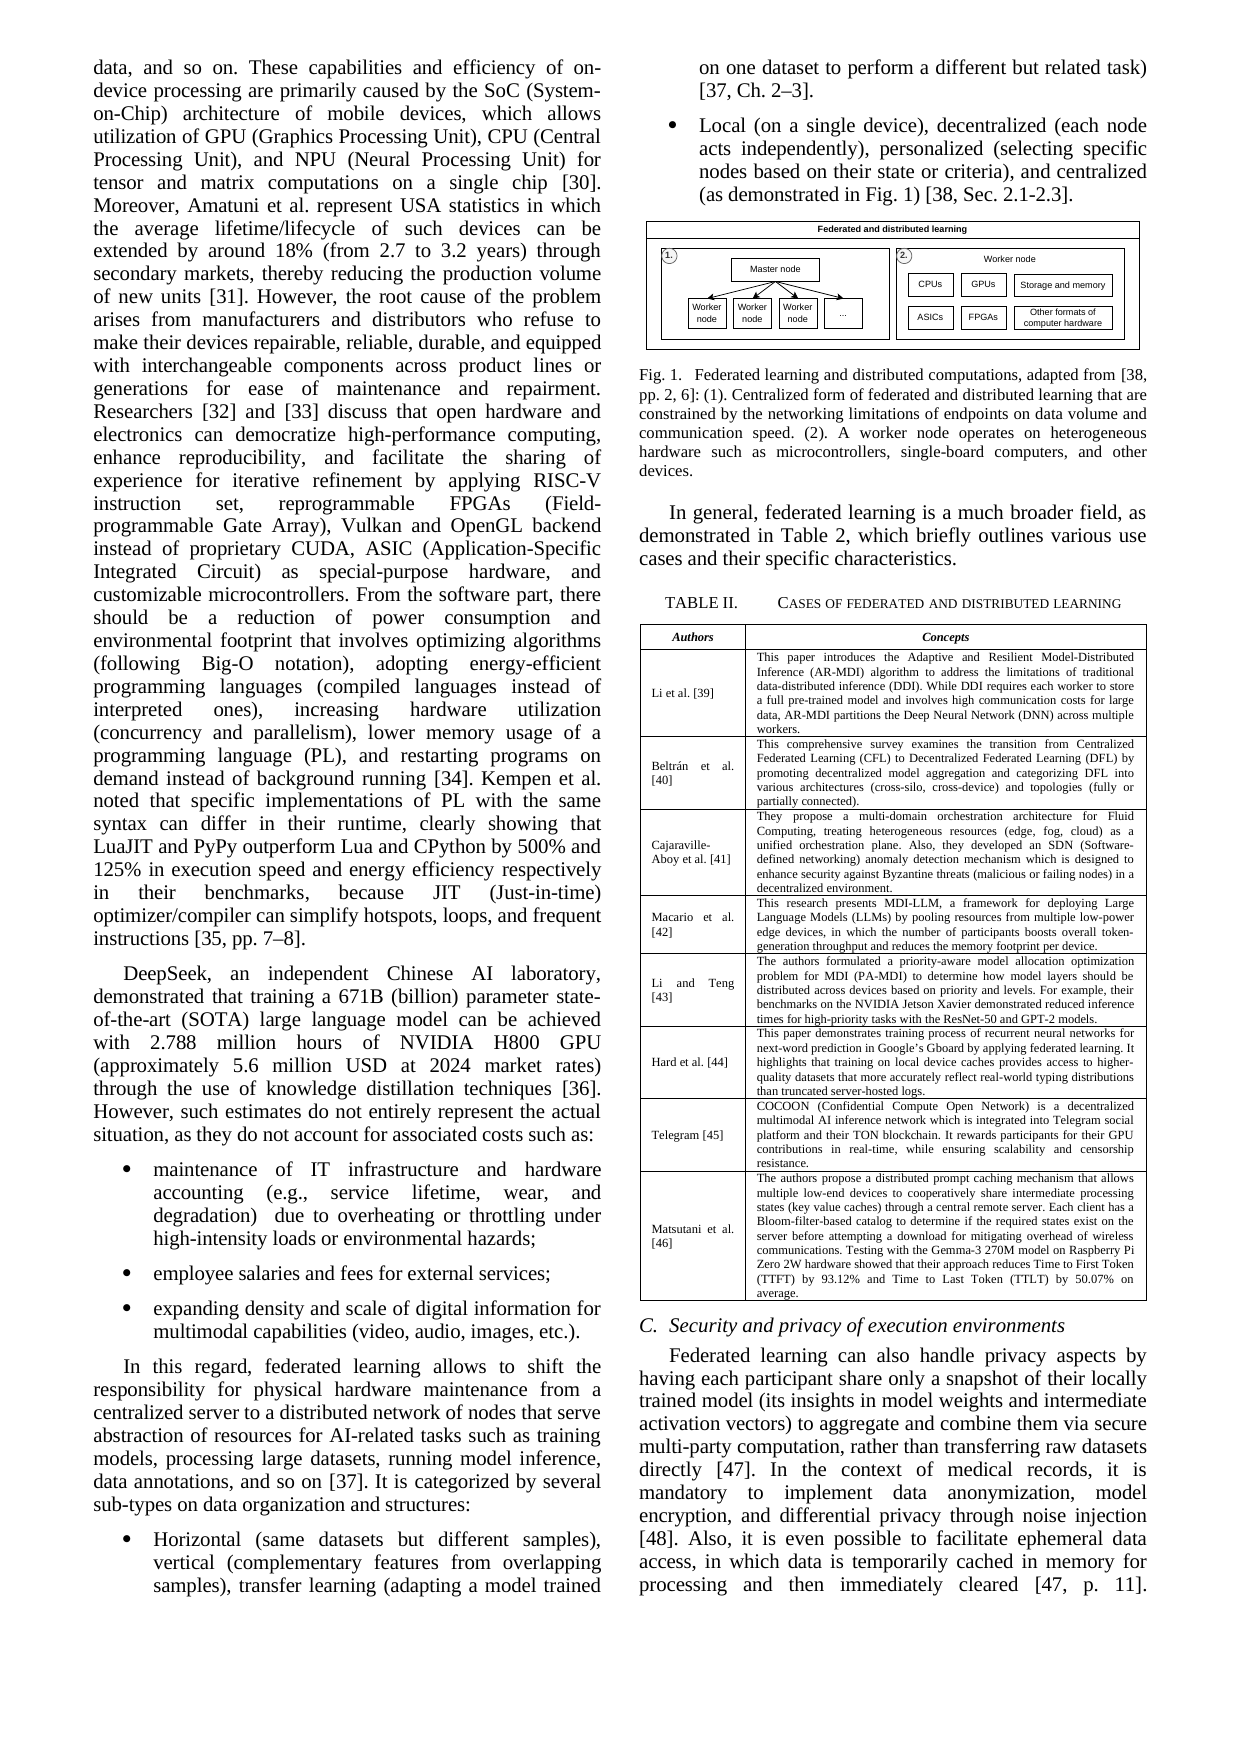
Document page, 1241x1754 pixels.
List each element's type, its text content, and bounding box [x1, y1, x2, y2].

table_cell Li and Teng [43] [641, 954, 745, 1026]
list maintenance of IT infrastructure and hardware accounting (e.g., service lifetime, wear, and degradation) due to overheating or throttling under high-intensity loads or environmental hazards; [123, 1158, 601, 1250]
table_cell Li et al. [39] [641, 650, 745, 736]
list employee salaries and fees for external services; [123, 1262, 601, 1285]
table_cell This paper introduces the Adaptive and Resilient Model-Distributed Inference (AR-MDI) algorithm to address the limitations of traditional data-distributed inference (DDI). While DDI requires each worker to store a full pre-trained model and involves high communication costs for large data, AR-MDI partitions the Deep Neural Network (DNN) across multiple workers. [746, 650, 1146, 736]
table_header Authors [641, 625, 745, 649]
text In this regard, federated learning allows to shift the responsibility for physical hardware maintenance from a centralized server to a distributed network of nodes that serve abstraction of resources for AI-related tasks such as training models, processing large datasets, running model inference, data annotations, and so on [37]. It is categorized by several sub-types on data organization and structures: [93, 1356, 601, 1516]
list expanding density and scale of digital information for multimodal capabilities (video, audio, images, etc.). [123, 1297, 601, 1343]
subtitle Security and privacy of execution environments [639, 1313, 1147, 1337]
list Horizontal (same datasets but different samples), vertical (complementary features from overlapping samples), transfer learning (adapting a model trained [123, 1528, 601, 1597]
table_cell This research presents MDI-LLM, a framework for deploying Large Language Models (LLMs) by pooling resources from multiple low-power edge devices, in which the number of participants boosts overall token-generation throughput and reduces the memory footprint per device. [746, 896, 1146, 953]
table_cell Telegram [45] [641, 1099, 745, 1171]
table_cell They propose a multi-domain orchestration architecture for Fluid Computing, treating heterogeneous resources (edge, fog, cloud) as a unified orchestration plane. Also, they developed an SDN (Software-defined networking) anomaly detection mechanism which is designed to enhance security against Byzantine threats (malicious or failing nodes) in a decentralized environment. [746, 810, 1146, 895]
table_cell Cajaraville-Aboy et al. [41] [641, 810, 745, 895]
text data, and so on. These capabilities and efficiency of on-device processing are primarily caused by the SoC (System-on-Chip) architecture of mobile devices, which allows utilization of GPU (Graphics Processing Unit), CPU (Central Processing Unit), and NPU (Neural Processing Unit) for tensor and matrix computations on a single chip [30]. Moreover, Amatuni et al. represent USA statistics in which the average lifetime/lifecycle of such devices can be extended by around 18% (from 2.7 to 3.2 years) through secondary markets, thereby reducing the production volume of new units [31]. However, the root cause of the problem arises from manufacturers and distributors who refuse to make their devices repairable, reliable, durable, and equipped with interchangeable components across product lines or generations for ease of maintenance and repairment. Researchers [32] and [33] discuss that open hardware and electronics can democratize high-performance computing, enhance reproducibility, and facilitate the sharing of experience for iterative refinement by applying RISC-V instruction set, reprogrammable FPGAs (Field-programmable Gate Array), Vulkan and OpenGL backend instead of proprietary CUDA, ASIC (Application-Specific Integrated Circuit) as special-purpose hardware, and customizable microcontrollers. From the software part, there should be a reduction of power consumption and environmental footprint that involves optimizing algorithms (following Big-O notation), adopting energy-efficient programming languages (compiled languages instead of interpreted ones), increasing hardware utilization (concurrency and parallelism), lower memory usage of a programming language (PL), and restarting programs on demand instead of background running [34]. Kempen et al. noted that specific implementations of PL with the same syntax can differ in their runtime, clearly showing that LuaJIT and PyPy outperform Lua and CPython by 500% and 125% in execution speed and energy efficiency respectively in their benchmarks, because JIT (Just-in-time) optimizer/compiler can simplify hotspots, loops, and frequent instructions [35, pp. 7–8]. [93, 56, 601, 950]
table_cell This paper demonstrates training process of recurrent neural networks for next-word prediction in Google’s Gboard by applying federated learning. It highlights that training on local device caches provides access to higher-quality datasets that more accurately reflect real-world typing distributions than truncated server-hosted logs. [746, 1027, 1146, 1098]
list on one dataset to perform a different but related task) [37, Ch. 2–3]. [669, 56, 1147, 102]
table_cell COCOON (Confidential Compute Open Network) is a decentralized multimodal AI inference network which is integrated into Telegram social platform and their TON blockchain. It rewards participants for their GPU contributions in real-time, while ensuring scalability and censorship resistance. [746, 1099, 1146, 1171]
table_cell Matsutani et al. [46] [641, 1172, 745, 1300]
text Federated learning can also handle privacy aspects by having each participant share only a snapshot of their locally trained model (its insights in model weights and intermediate activation vectors) to aggregate and combine them via secure multi-party computation, rather than transferring raw datasets directly [47]. In the context of medical records, it is mandatory to implement data anonymization, model encryption, and differential privacy through noise injection [48]. Also, it is even possible to facilitate ephemeral data access, in which data is temporarily cached in memory for processing and then immediately cleared [47, p. 11]. [639, 1344, 1147, 1596]
table_cell Macario et al. [42] [641, 896, 745, 953]
text DeepSeek, an independent Chinese AI laboratory, demonstrated that training a 671B (billion) parameter state-of-the-art (SOTA) large language model can be achieved with 2.788 million hours of NVIDIA H800 GPU (approximately 5.6 million USD at 2024 market rates) through the use of knowledge distillation techniques [36]. However, such estimates do not entirely represent the actual situation, as they do not account for associated costs such as: [93, 962, 601, 1146]
list Local (on a single device), decentralized (each node acts independently), personalized (selecting specific nodes based on their state or criteria), and centralized (as demonstrated in Fig. 1) [38, Sec. 2.1-2.3]. [669, 114, 1147, 206]
table_cell This comprehensive survey examines the transition from Centralized Federated Learning (CFL) to Decentralized Federated Learning (DFL) by promoting decentralized model aggregation and categorizing DFL into various architectures (cross-silo, cross-device) and topologies (fully or partially connected). [746, 737, 1146, 808]
table_cell The authors formulated a priority-aware model allocation optimization problem for MDI (PA-MDI) to determine how model layers should be distributed across devices based on priority and levels. For example, their benchmarks on the NVIDIA Jetson Xavier demonstrated reduced inference times for high-priority tasks with the ResNet-50 and GPT-2 models. [746, 954, 1146, 1026]
text In general, federated learning is a much broader field, as demonstrated in Table 2, which briefly outlines various use cases and their specific characteristics. [639, 501, 1147, 570]
list Cases of federated and distributed learning [639, 595, 1147, 612]
table_header Concepts [746, 625, 1146, 649]
list Federated learning and distributed computations, adapted from [38, pp. 2, 6]: (1). Centralized form of federated and distributed learning that are constrained by the networking limitations of endpoints on data volume and communication speed. (2). A worker node operates on heterogeneous hardware such as microcontrollers, single-board computers, and other devices. [639, 353, 1147, 480]
table_cell Hard et al. [44] [641, 1027, 745, 1098]
table_cell Beltrán et al. [40] [641, 737, 745, 808]
table_cell The authors propose a distributed prompt caching mechanism that allows multiple low-end devices to cooperatively share intermediate processing states (key value caches) through a central remote server. Each client has a Bloom-filter-based catalog to determine if the required states exist on the server before attempting a download for mitigating overhead of wireless communications. Testing with the Gemma-3 270M model on Raspberry Pi Zero 2W hardware showed that their approach reduces Time to First Token (TTFT) by 93.12% and Time to Last Token (TTLT) by 50.07% on average. [746, 1172, 1146, 1300]
